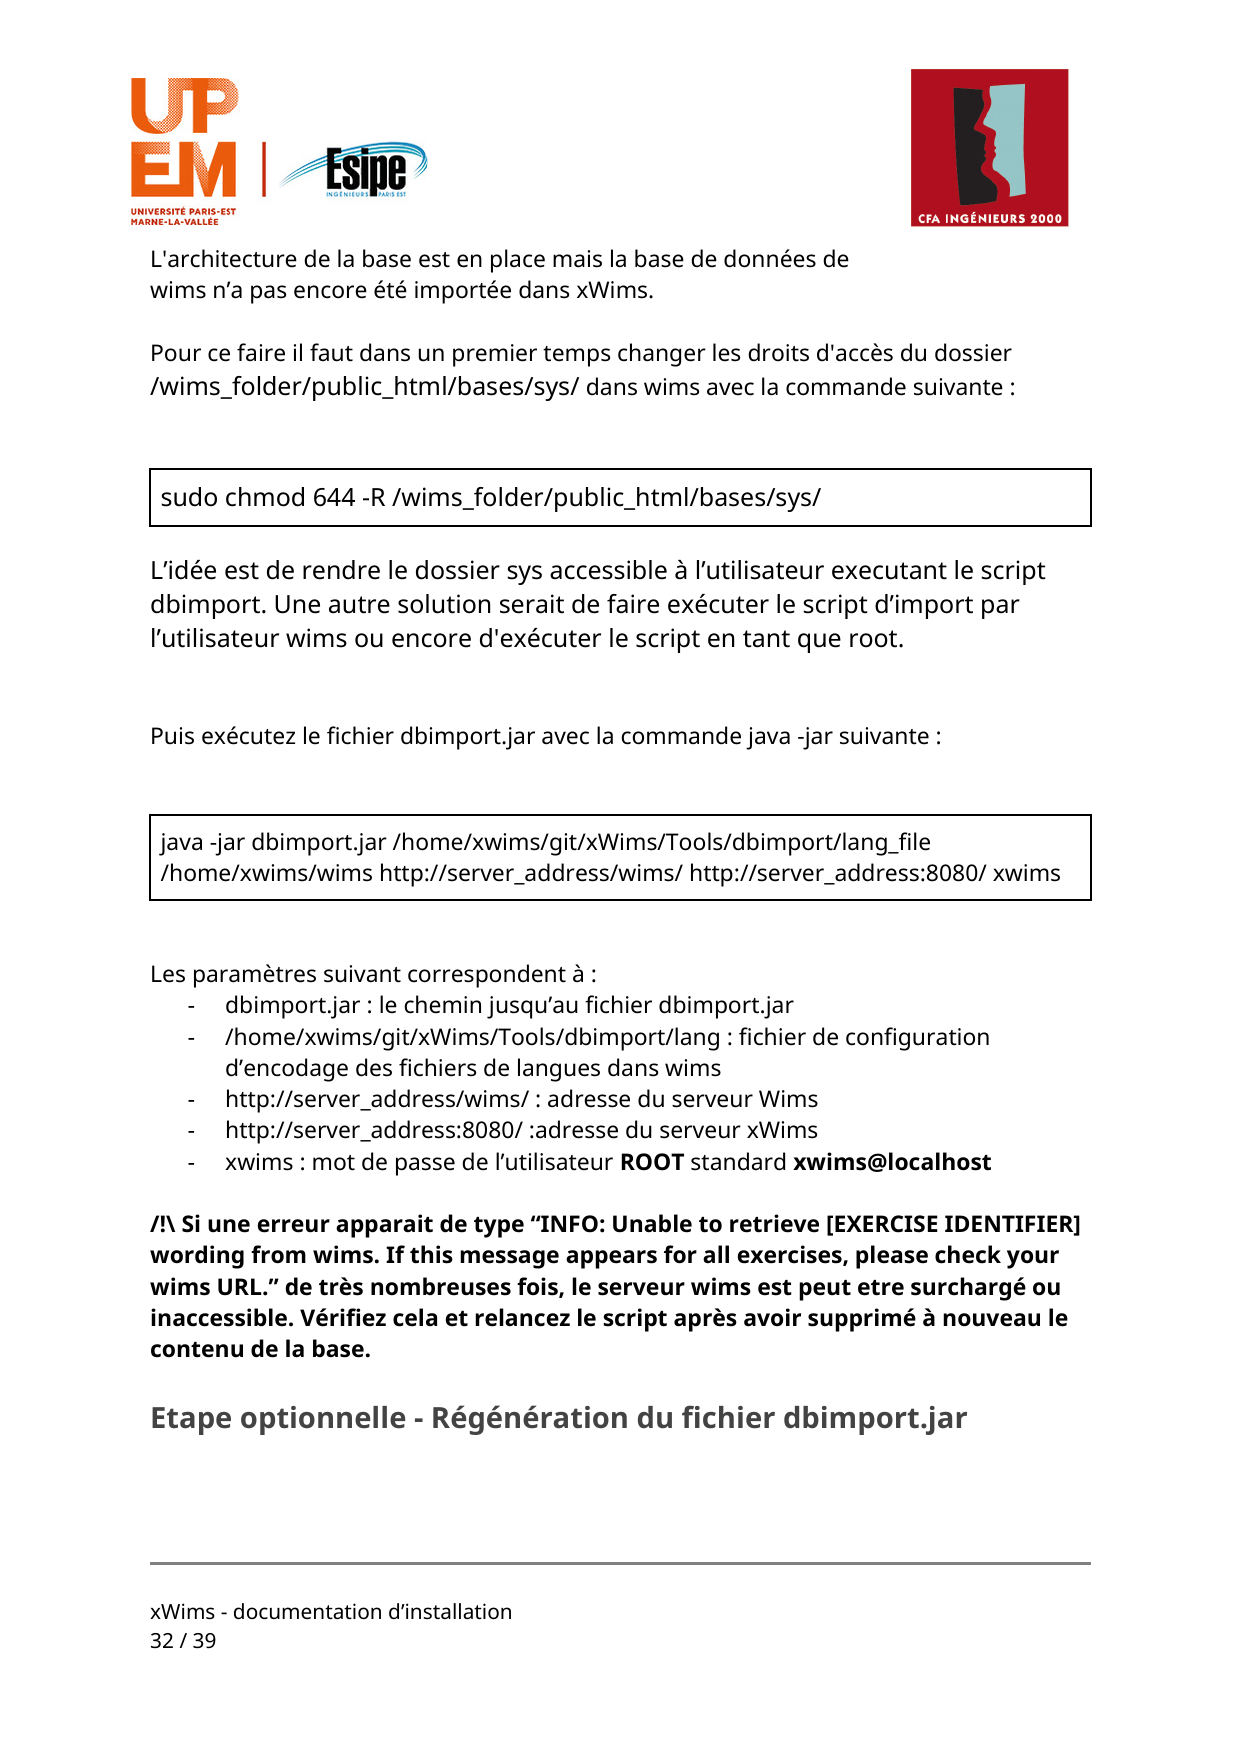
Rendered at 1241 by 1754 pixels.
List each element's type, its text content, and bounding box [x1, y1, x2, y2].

subtitle Etape optionnelle - Régénération du fichier dbimport.jar [150, 1397, 1091, 1437]
list dbimport.jar : le chemin jusqu’au fichier dbimport.jar [187, 989, 1091, 1020]
table_header sudo chmod 644 -R /wims_folder/public_html/bases/sys/ [151, 470, 1090, 524]
text Puis exécutez le fichier dbimport.jar avec la commande java -jar suivante : [150, 720, 1091, 751]
list xwims : mot de passe de l’utilisateur ROOT standard xwims@localhost [187, 1145, 1091, 1177]
list /home/xwims/git/xWims/Tools/dbimport/lang : fichier de configuration d’encodage des fichiers de langues dans wims [187, 1020, 1091, 1083]
text Pour ce faire il faut dans un premier temps changer les droits d'accès du dossier /wims_folder/public_html/bases/sys/ dans wims avec la commande suivante : [150, 337, 1091, 402]
text L'architecture de la base est en place mais la base de données de wims n’a pas encore été importée dans xWims. [150, 150, 1091, 306]
list http://server_address:8080/ :adresse du serveur xWims [187, 1114, 1091, 1145]
picture [907, 66, 1072, 230]
text Les paramètres suivant correspondent à : [150, 958, 1091, 989]
text /!\ Si une erreur apparait de type “INFO: Unable to retrieve [EXERCISE IDENTIFIER] wording from wims. If this message appears for all exercises, please check your wims URL.” de très nombreuses fois, le serveur wims est peut etre surchargé ou inaccessible. Vérifiez cela et relancez le script après avoir supprimé à nouveau le contenu de la base. [150, 1208, 1091, 1364]
list http://server_address/wims/ : adresse du serveur Wims [187, 1083, 1091, 1114]
table_header java -jar dbimport.jar /home/xwims/git/xWims/Tools/dbimport/lang_file /home/xwims/wims http://server_address/wims/ http://server_address:8080/ xwims [151, 816, 1090, 899]
text L’idée est de rendre le dossier sys accessible à l’utilisateur executant le script dbimport. Une autre solution serait de faire exécuter le script d’import par l’utilisateur wims ou encore d'exécuter le script en tant que root. [150, 552, 1091, 654]
picture [131, 78, 428, 225]
